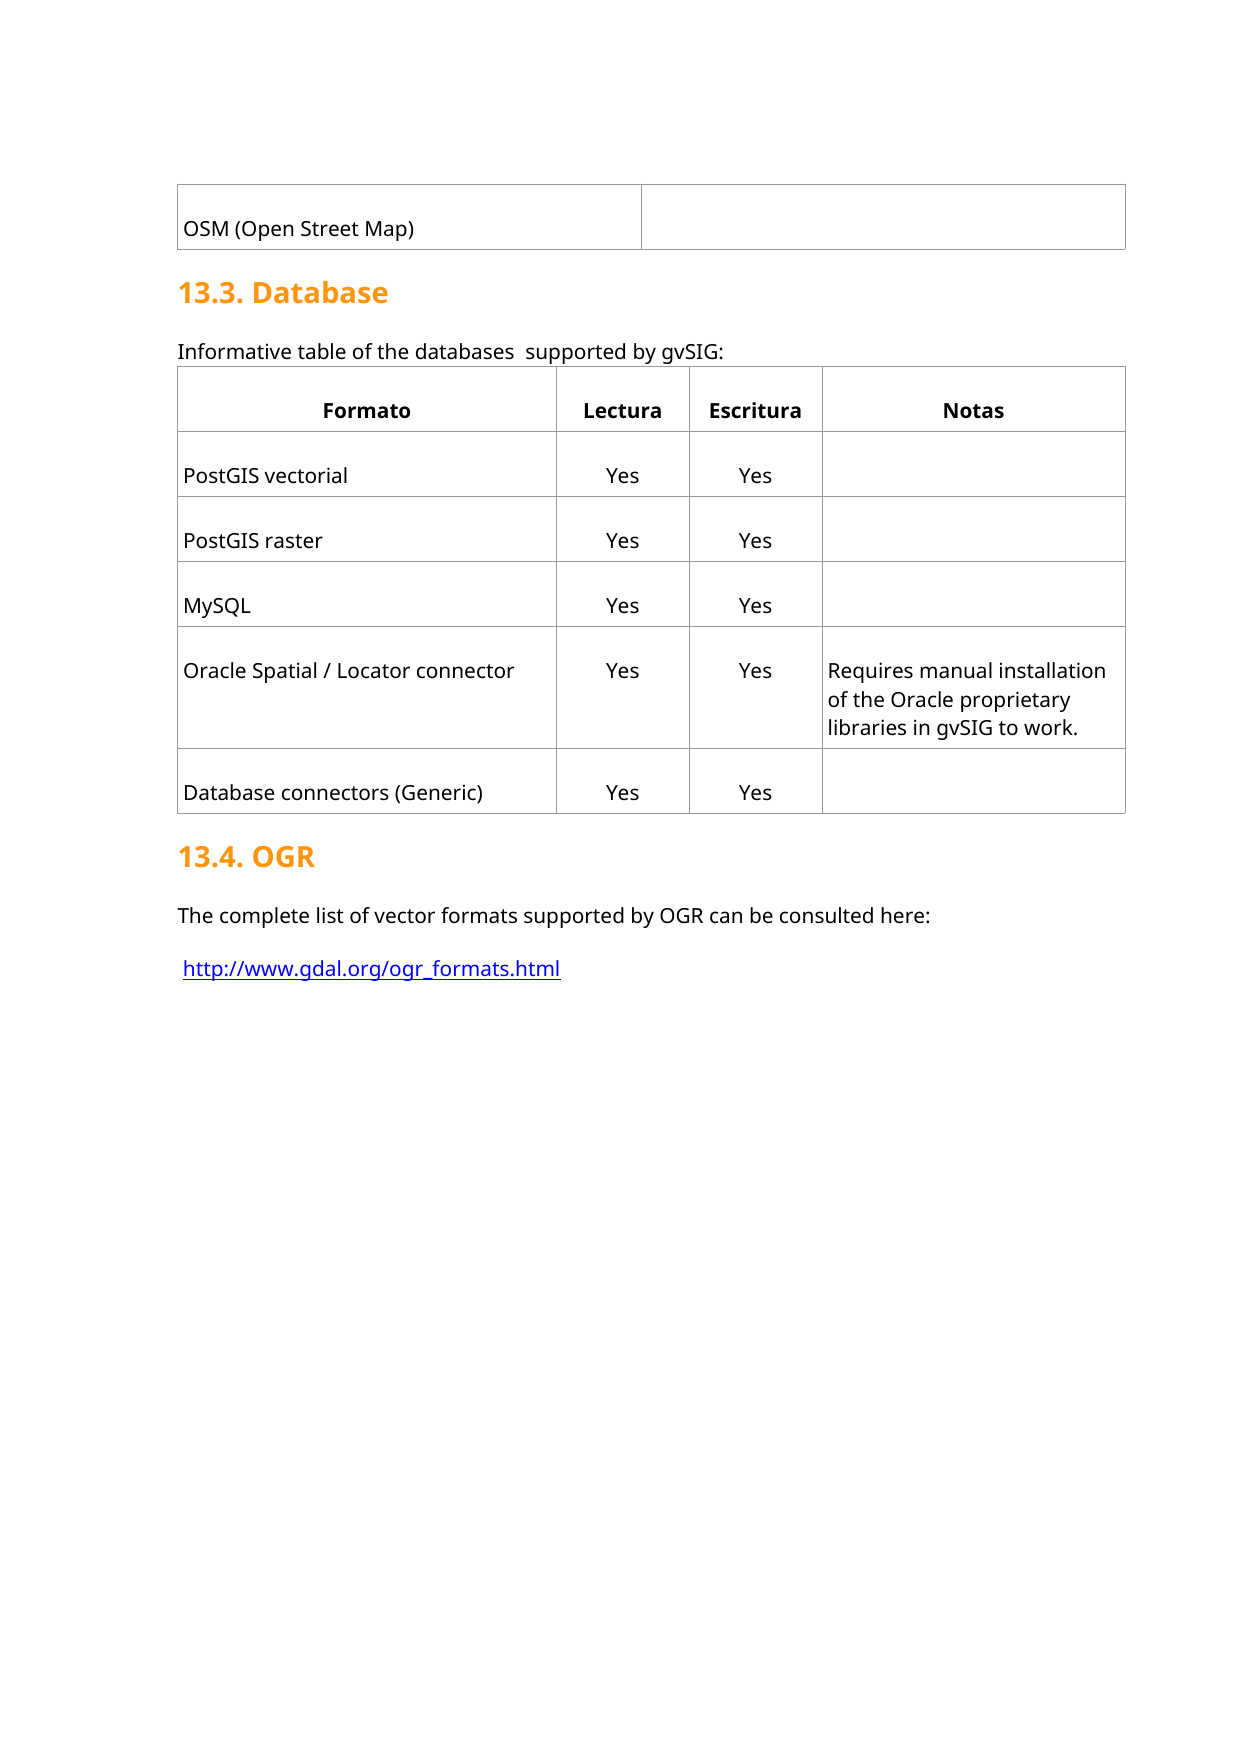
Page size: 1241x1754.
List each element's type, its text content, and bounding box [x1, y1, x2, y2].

table_cell Yes [690, 432, 822, 496]
table_cell Yes [557, 432, 689, 496]
table_cell PostGIS raster [178, 497, 556, 561]
table_cell [823, 497, 1125, 561]
table_cell Oracle Spatial / Locator connector [178, 627, 556, 748]
table_cell Yes [690, 497, 822, 561]
table_cell Yes [557, 627, 689, 748]
table_cell Yes [557, 562, 689, 626]
table_header Lectura [557, 367, 689, 431]
table_header Notas [823, 367, 1125, 431]
table_cell PostGIS vectorial [178, 432, 556, 496]
table_cell Requires manual installation of the Oracle proprietary libraries in gvSIG to work. [823, 627, 1125, 748]
text The complete list of vector formats supported by OGR can be consulted here: [177, 901, 1125, 929]
table_cell [823, 749, 1125, 813]
table_cell OSM (Open Street Map) [178, 185, 641, 249]
subtitle 13.4. OGR [177, 836, 1125, 876]
table_cell Yes [557, 749, 689, 813]
table_cell Yes [690, 627, 822, 748]
table_cell [823, 562, 1125, 626]
text http://www.gdal.org/ogr_formats.html [177, 954, 1125, 983]
table_cell Yes [557, 497, 689, 561]
table_cell Yes [690, 749, 822, 813]
table_cell [823, 432, 1125, 496]
table_cell Database connectors (Generic) [178, 749, 556, 813]
table_header Escritura [690, 367, 822, 431]
table_cell Yes [690, 562, 822, 626]
subtitle 13.3. Database [177, 273, 1125, 312]
table_cell MySQL [178, 562, 556, 626]
text Informative table of the databases supported by gvSIG: [177, 337, 1125, 366]
table_header Formato [178, 367, 556, 431]
table_cell [642, 185, 1125, 249]
